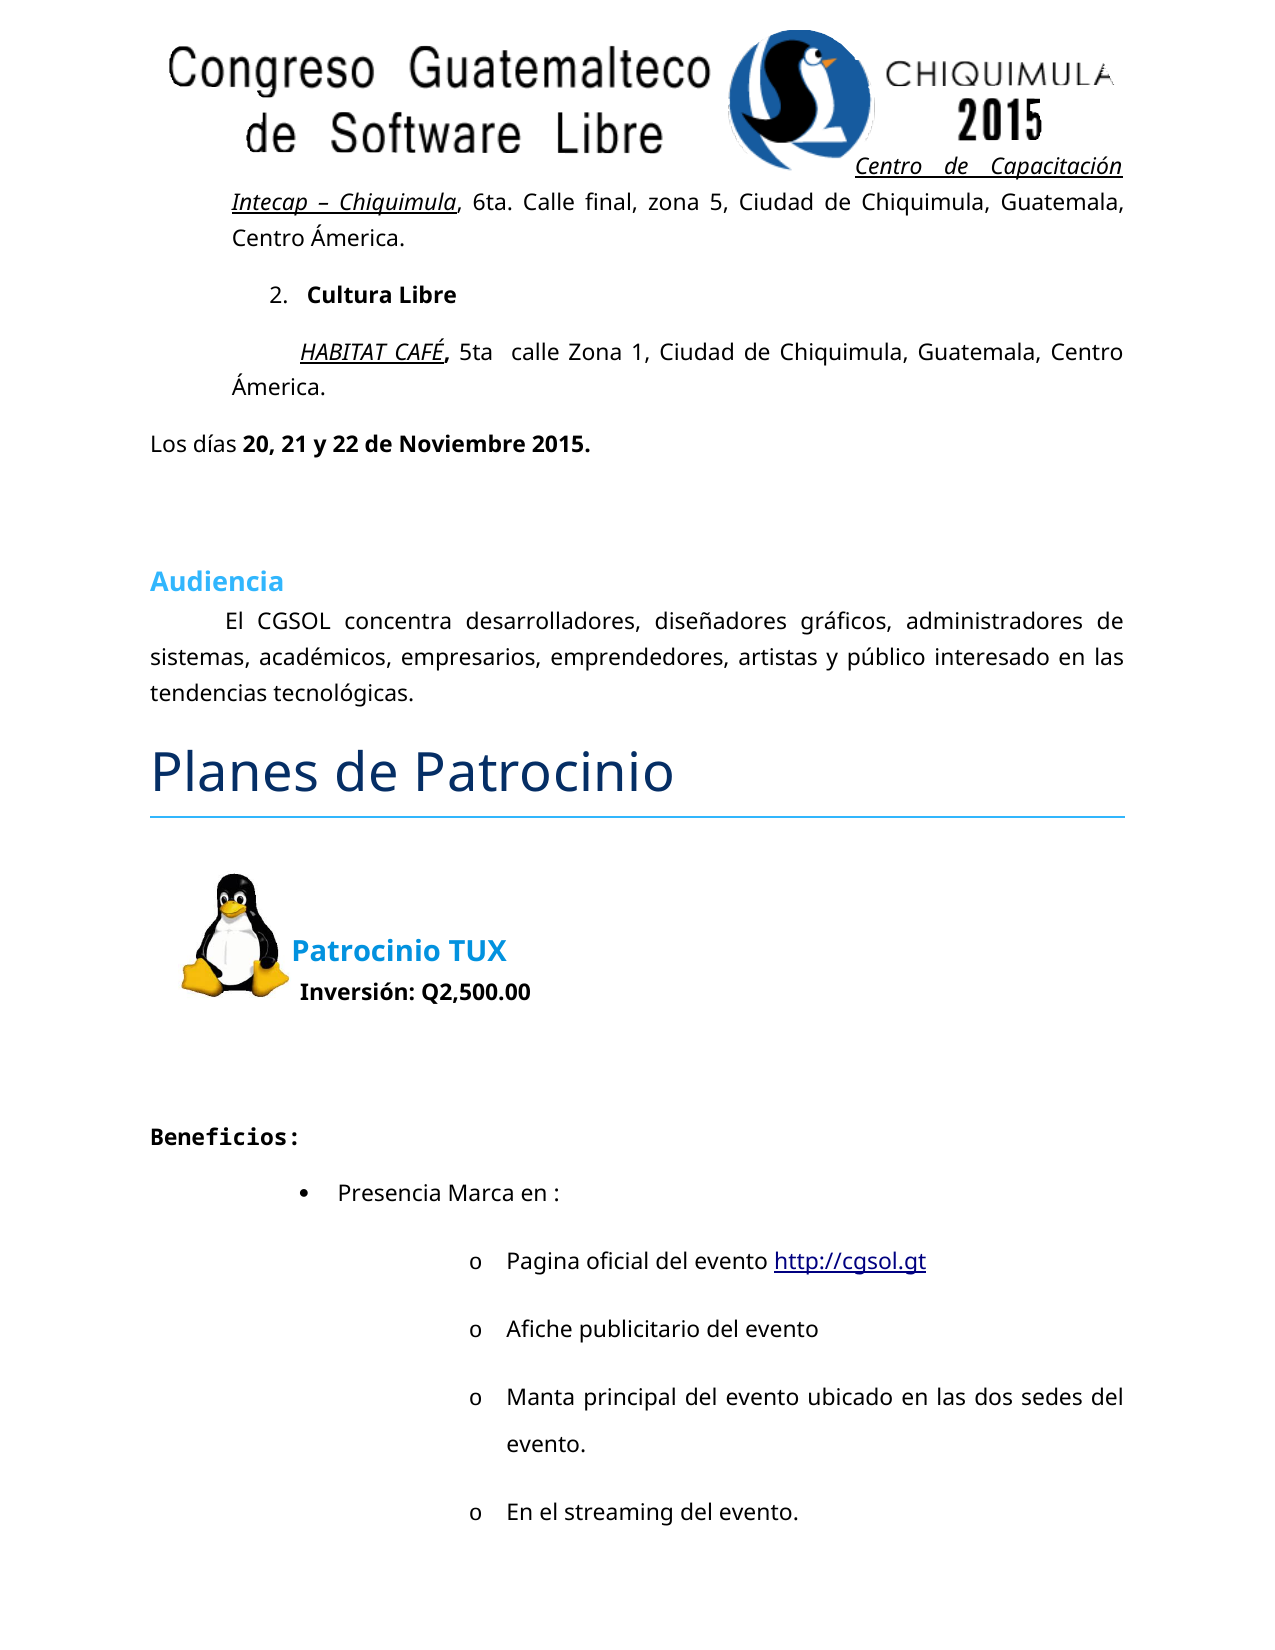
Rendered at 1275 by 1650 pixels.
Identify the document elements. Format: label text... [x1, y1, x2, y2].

title Planes de Patrocinio [150, 733, 1125, 816]
list Centro de Capacitación Intecap – Chiquimula, 6ta. Calle final, zona 5, Ciudad de Chiquimula, Guatemala, Centro Ámerica. [232, 150, 1125, 253]
text Beneficios: [150, 1121, 1125, 1152]
list Afiche publicitario del evento [469, 1313, 1125, 1344]
list HABITAT CAFÉ, 5ta calle Zona 1, Ciudad de Chiquimula, Guatemala, Centro Ámerica. [232, 335, 1125, 403]
subtitle Patrocinio TUX [292, 930, 1125, 970]
subtitle [150, 930, 178, 970]
text Inversión: Q2,500.00 [300, 976, 1125, 1007]
list Cultura Libre [269, 279, 1125, 310]
list Manta principal del evento ubicado en las dos sedes del evento. [469, 1381, 1125, 1459]
list En el streaming del evento. [469, 1495, 1125, 1527]
subtitle Audiencia [150, 562, 1125, 599]
list Presencia Marca en : [300, 1177, 1125, 1209]
text El CGSOL concentra desarrolladores, diseñadores gráficos, administradores de sistemas, académicos, empresarios, emprendedores, artistas y público interesado en las tendencias tecnológicas. [150, 605, 1125, 708]
list Pagina oficial del evento http://cgsol.gt [469, 1245, 1125, 1276]
text Los días 20, 21 y 22 de Noviembre 2015. [150, 428, 1125, 459]
